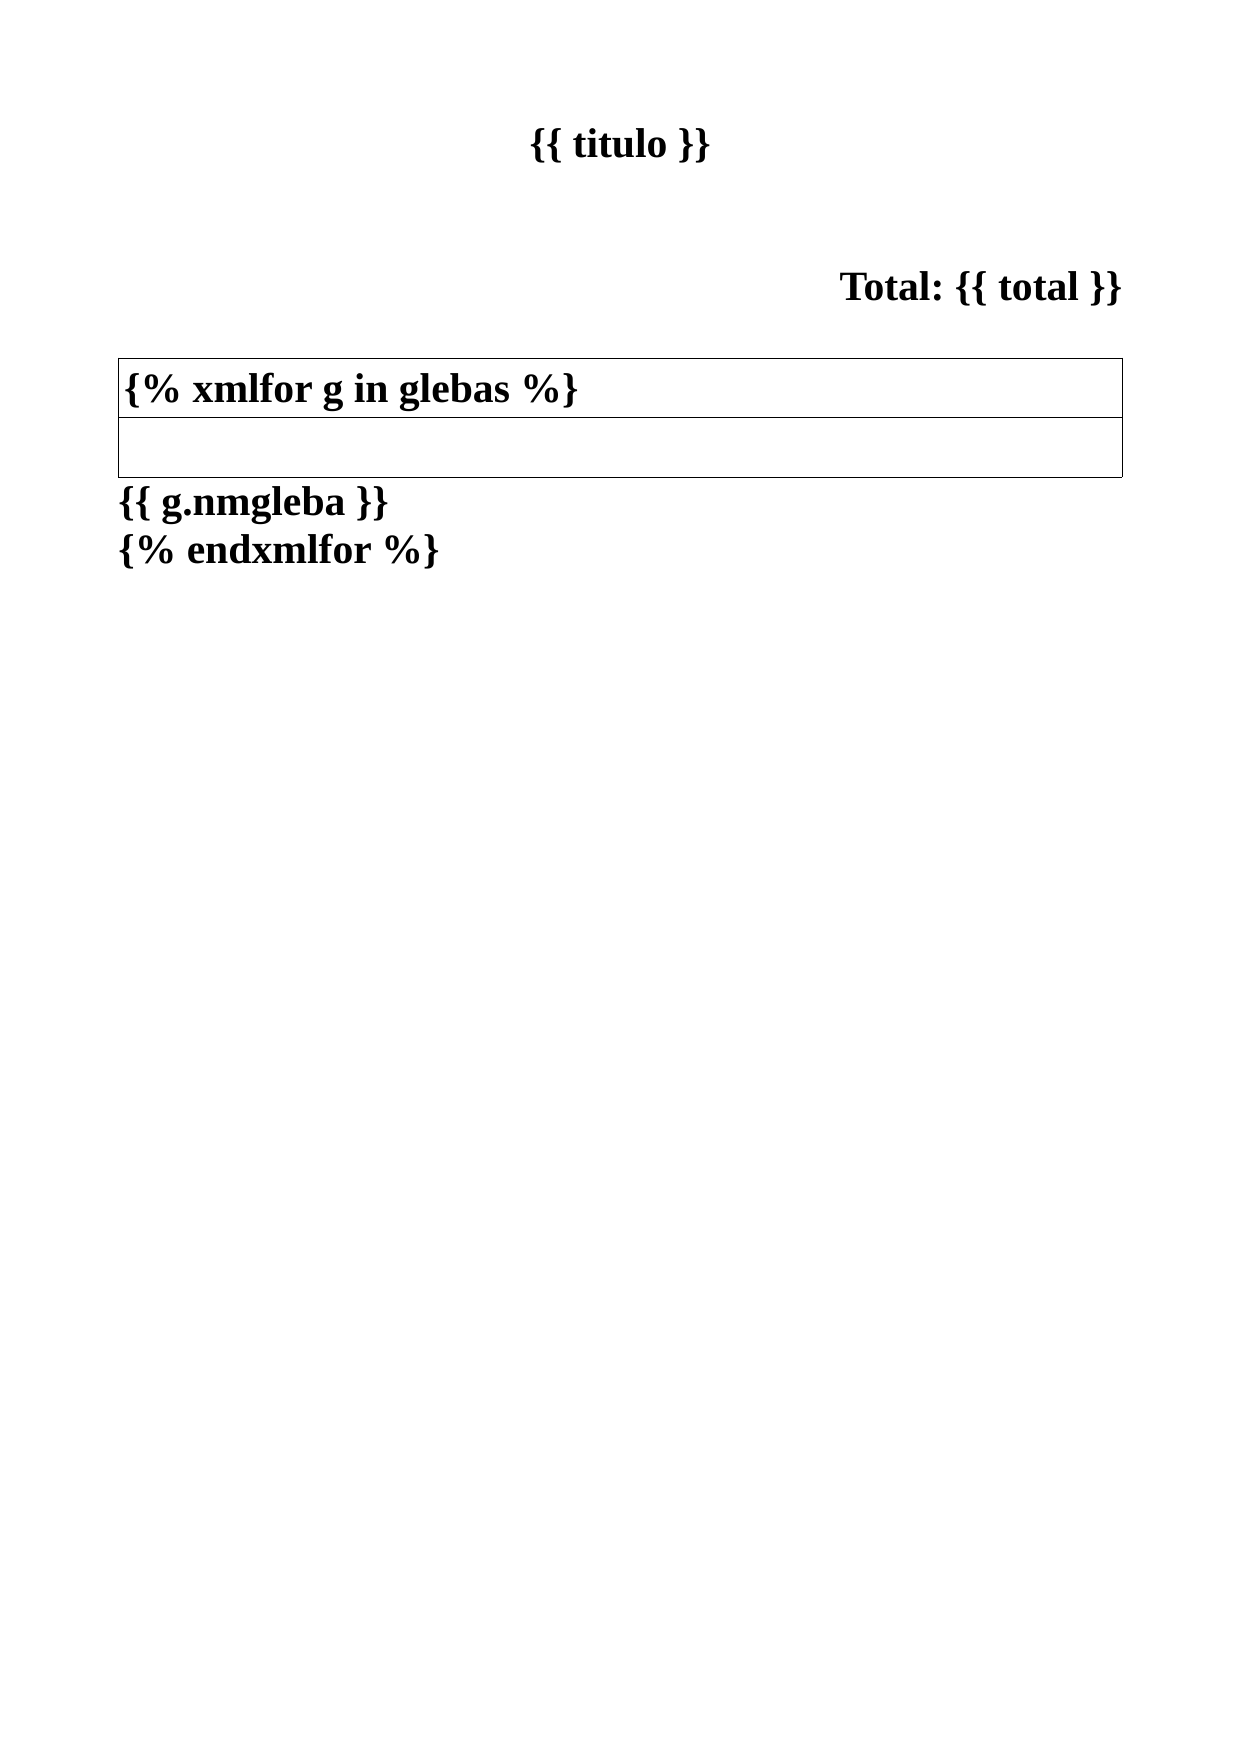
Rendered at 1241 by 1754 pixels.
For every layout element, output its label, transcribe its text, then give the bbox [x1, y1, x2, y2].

text {% endxmlfor %} [118, 525, 1122, 573]
text {{ g.nmgleba }} [118, 478, 1122, 525]
table_cell [119, 418, 1122, 477]
text Total: {{ total }} [118, 262, 1122, 310]
table_header {% xmlfor g in glebas %} [119, 359, 1122, 417]
text {{ titulo }} [118, 118, 1122, 166]
